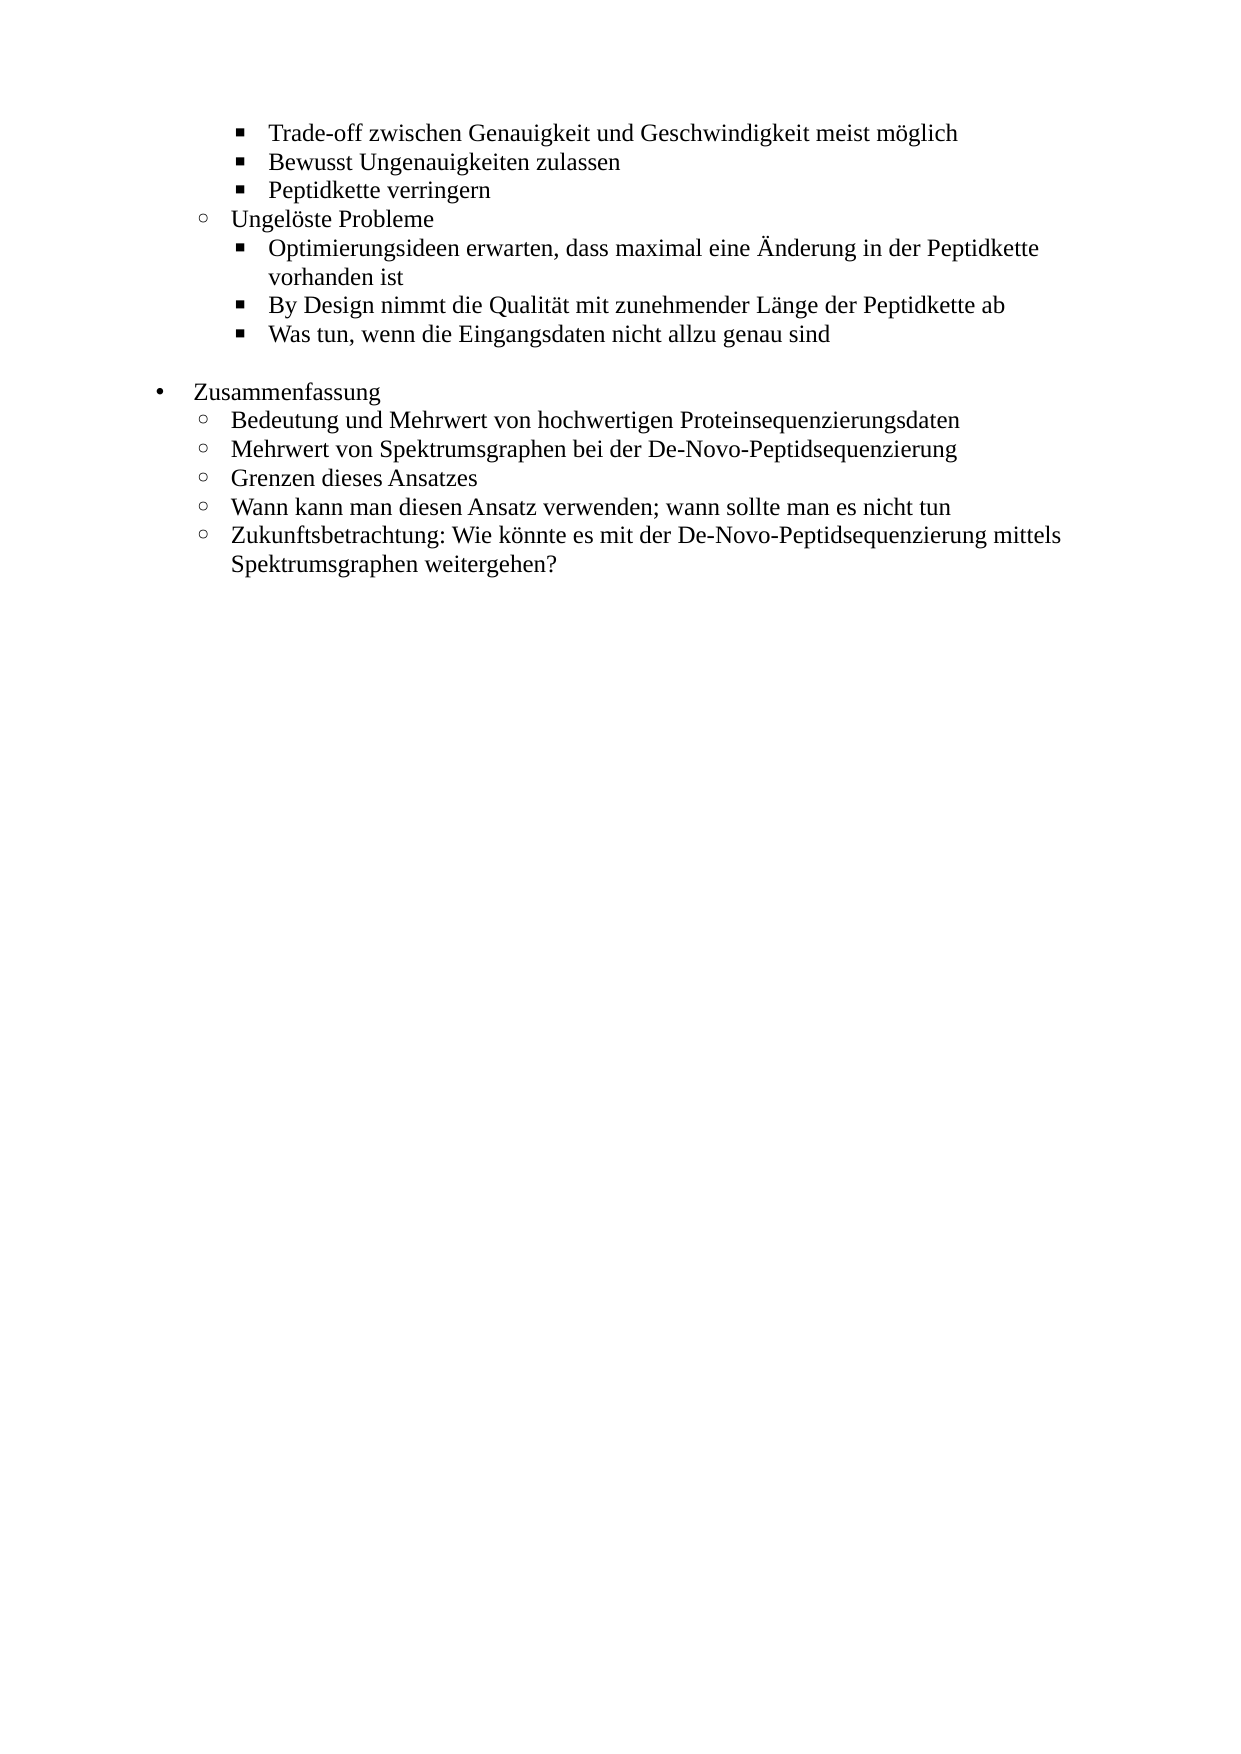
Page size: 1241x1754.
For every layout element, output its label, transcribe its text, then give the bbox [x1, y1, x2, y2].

list Wann kann man diesen Ansatz verwenden; wann sollte man es nicht tun [193, 492, 1122, 521]
list By Design nimmt die Qualität mit zunehmender Länge der Peptidkette ab [231, 291, 1122, 319]
list Trade-off zwischen Genauigkeit und Geschwindigkeit meist möglich [231, 118, 1122, 147]
list Bedeutung und Mehrwert von hochwertigen Proteinsequenzierungsdaten [193, 406, 1122, 434]
list Bewusst Ungenauigkeiten zulassen [231, 147, 1122, 176]
list Zusammenfassung [156, 377, 1122, 406]
list Optimierungsideen erwarten, dass maximal eine Änderung in der Peptidkette vorhanden ist [231, 233, 1122, 291]
list Ungelöste Probleme [193, 204, 1122, 233]
list Zukunftsbetrachtung: Wie könnte es mit der De-Novo-Peptidsequenzierung mittels Spektrumsgraphen weitergehen? [193, 521, 1122, 578]
list Peptidkette verringern [231, 176, 1122, 204]
list Grenzen dieses Ansatzes [193, 463, 1122, 492]
list Mehrwert von Spektrumsgraphen bei der De-Novo-Peptidsequenzierung [193, 434, 1122, 463]
list Was tun, wenn die Eingangsdaten nicht allzu genau sind [231, 319, 1122, 348]
